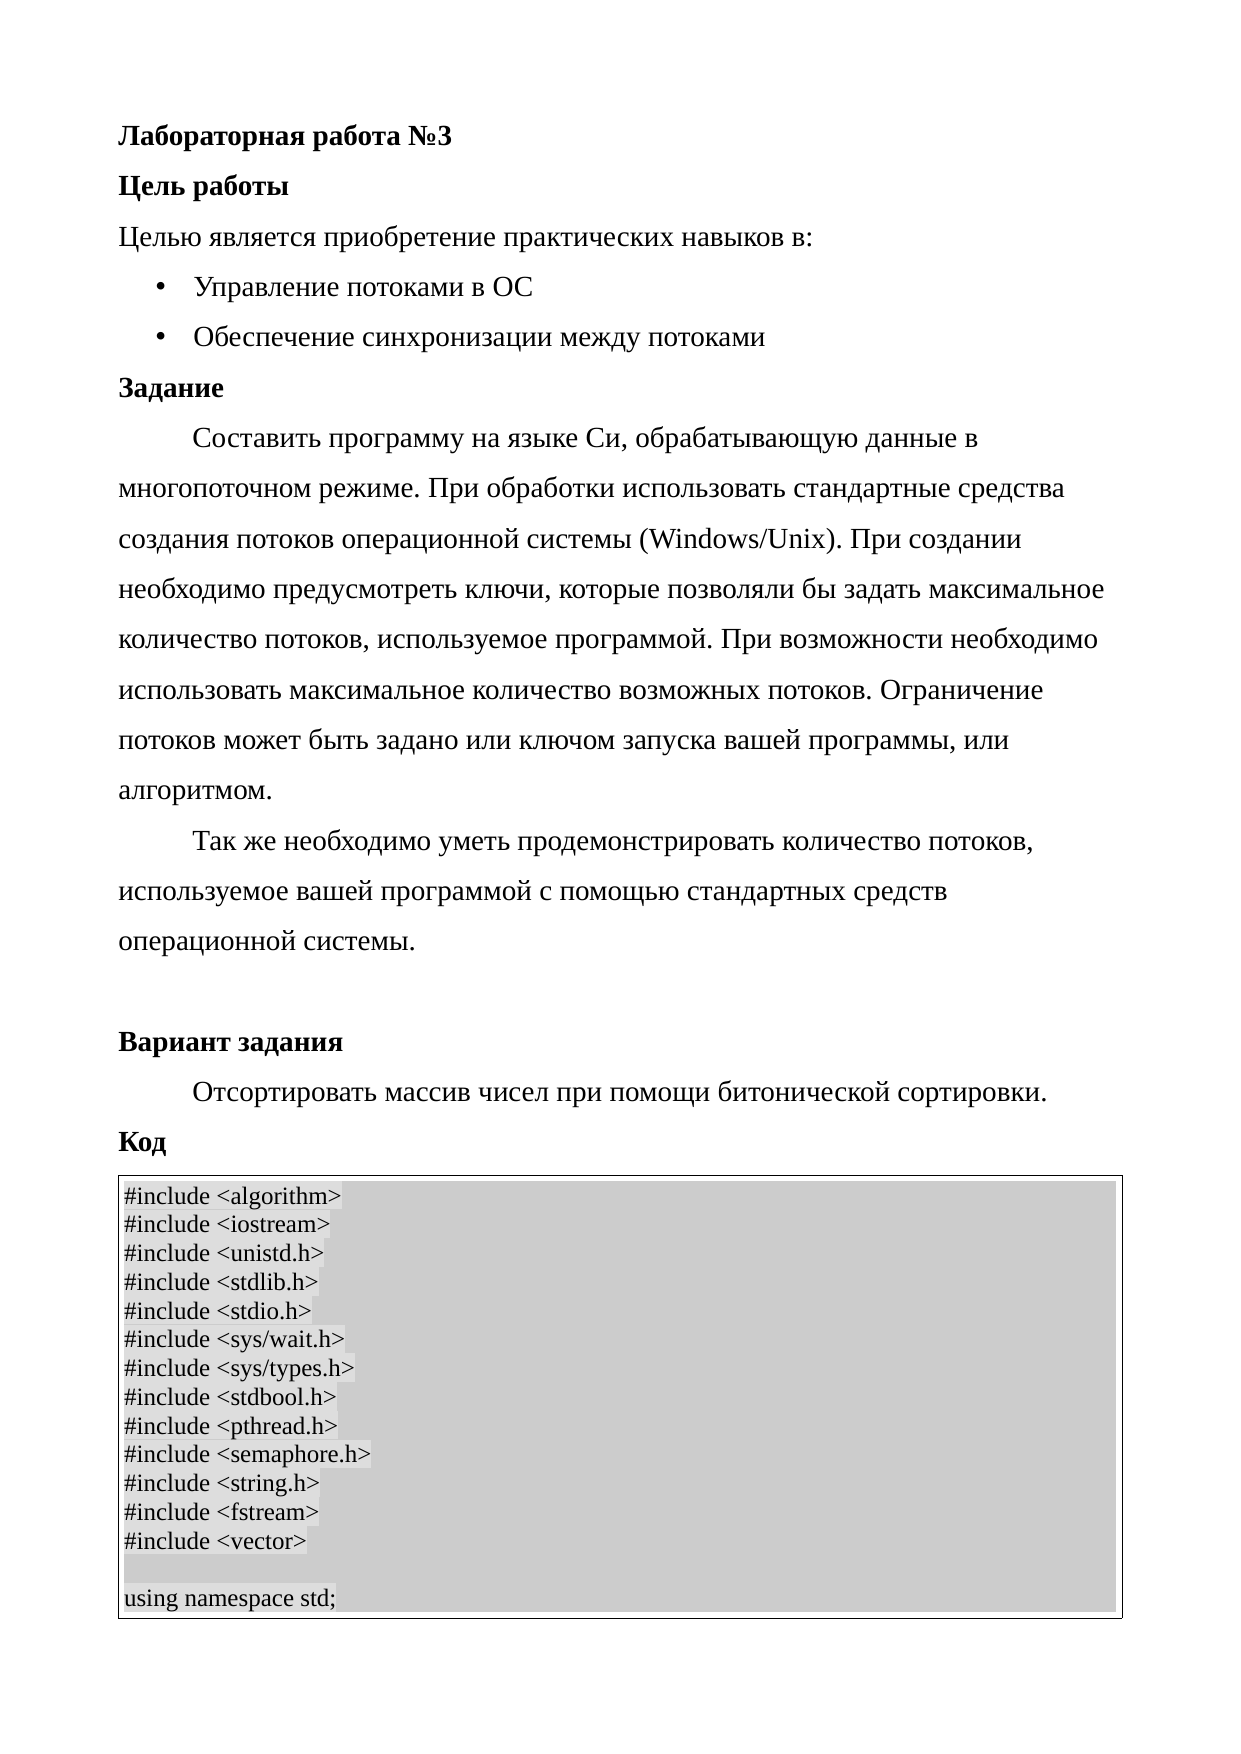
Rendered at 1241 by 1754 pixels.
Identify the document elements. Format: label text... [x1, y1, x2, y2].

list Управление потоками в ОС [156, 269, 1122, 303]
table_header #include <algorithm> #include <iostream> #include <unistd.h> #include <stdlib.h> #include <stdio.h> #include <sys/wait.h> #include <sys/types.h> #include <stdbool.h> #include <pthread.h> #include <semaphore.h> #include <string.h> #include <fstream> #include <vector> using namespace std; [119, 1176, 1122, 1618]
text Вариант задания [118, 1024, 1122, 1057]
list Обеспечение синхронизации между потоками [156, 319, 1122, 353]
text Цель работы [118, 168, 1122, 202]
text Лабораторная работа №3 [118, 118, 1122, 152]
text Задание Составить программу на языке Си, обрабатывающую данные в многопоточном режиме. При обработки использовать стандартные средства создания потоков операционной системы (Windows/Unix). При создании необходимо предусмотреть ключи, которые позволяли бы задать максимальное количество потоков, используемое программой. При возможности необходимо использовать максимальное количество возможных потоков. Ограничение потоков может быть задано или ключом запуска вашей программы, или алгоритмом. Так же необходимо уметь продемонстрировать количество потоков, используемое вашей программой с помощью стандартных средств операционной системы. [118, 370, 1122, 957]
text Целью является приобретение практических навыков в: [118, 219, 1122, 252]
text Код [118, 1124, 1122, 1158]
text Отсортировать массив чисел при помощи битонической сортировки. [118, 1074, 1122, 1108]
